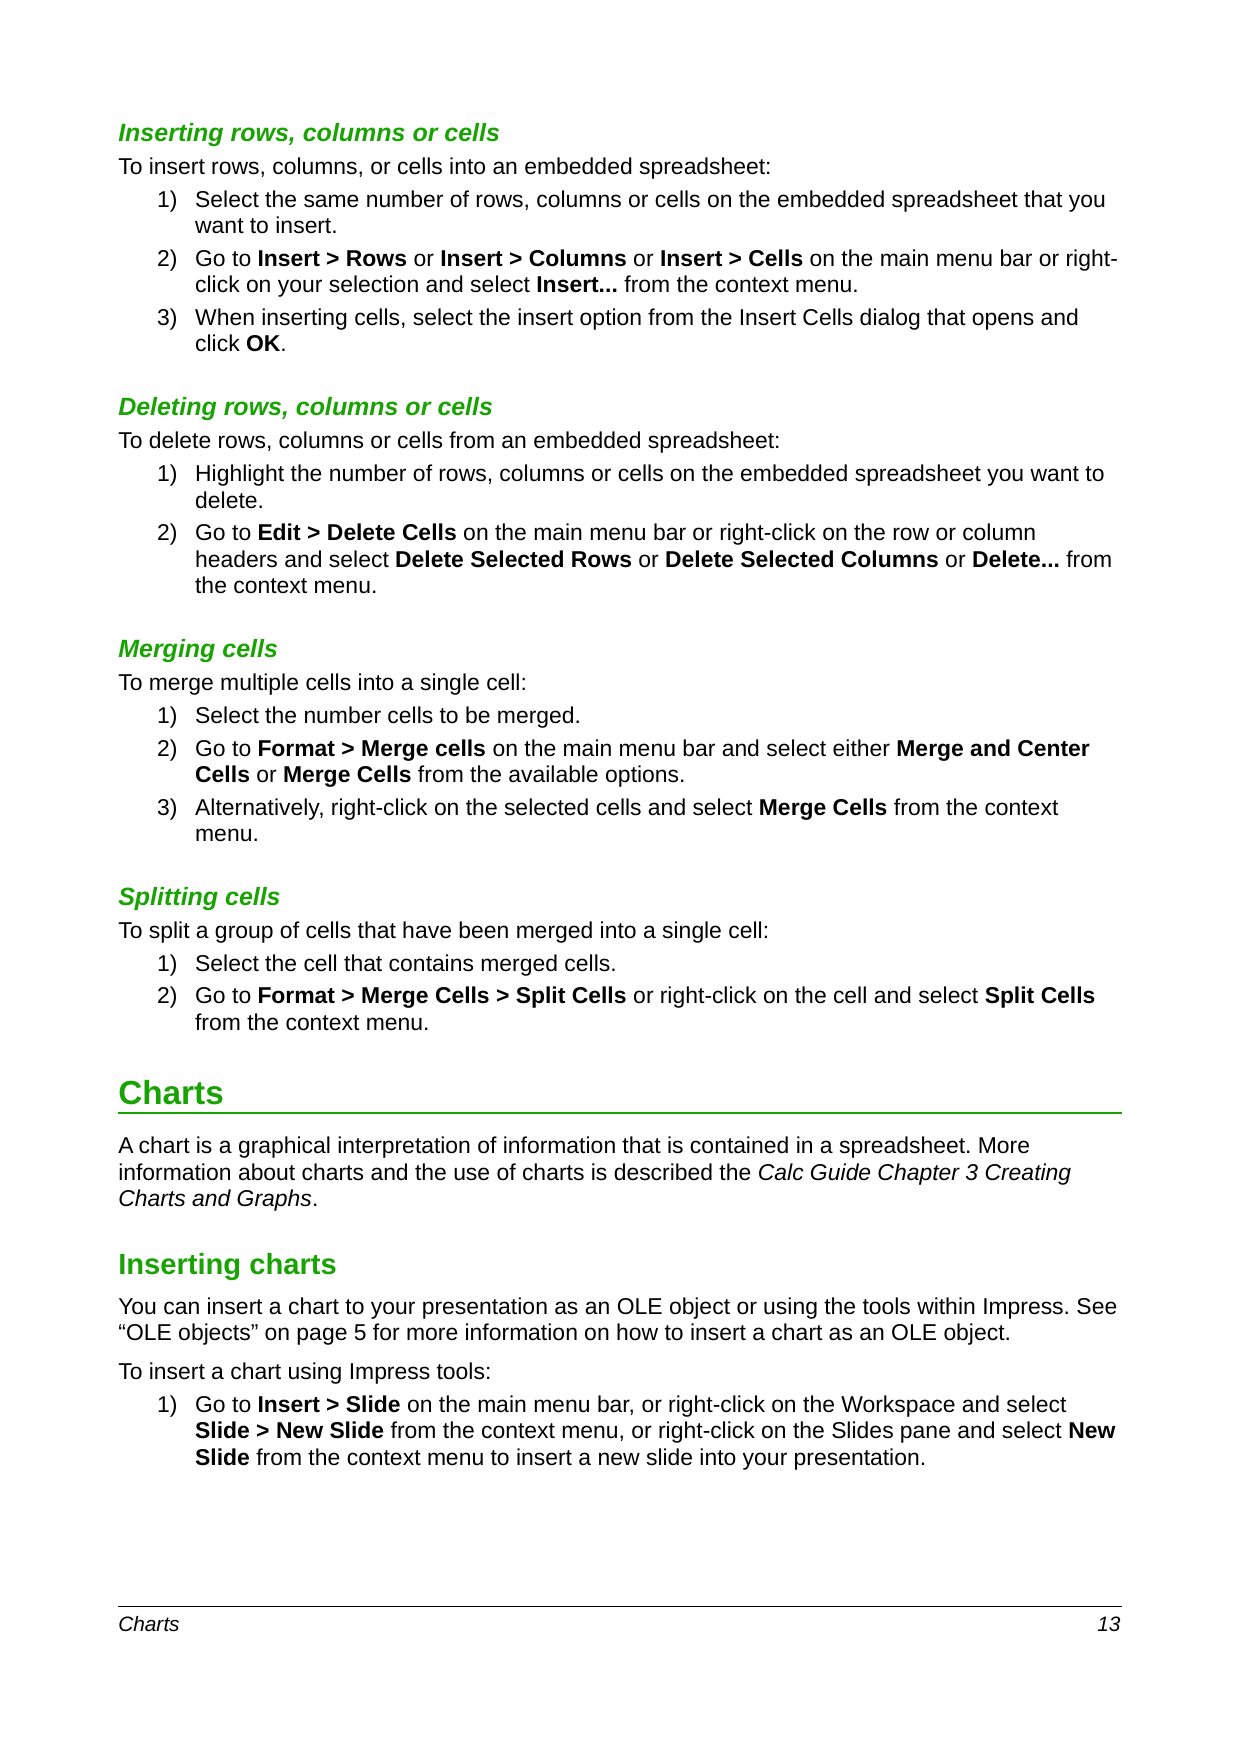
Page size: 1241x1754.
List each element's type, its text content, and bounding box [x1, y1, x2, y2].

text You can insert a chart to your presentation as an OLE object or using the tools within Impress. See “OLE objects” on page 5 for more information on how to insert a chart as an OLE object. [118, 1293, 1122, 1346]
text A chart is a graphical interpretation of information that is contained in a spreadsheet. More information about charts and the use of charts is described the Calc Guide Chapter 3 Creating Charts and Graphs. [118, 1132, 1122, 1212]
list Alternatively, right-click on the selected cells and select Merge Cells from the context menu. [177, 793, 1122, 846]
list To insert rows, columns, or cells into an embedded spreadsheet: [118, 153, 1122, 180]
list Go to Insert > Rows or Insert > Columns or Insert > Cells on the main menu bar or right-click on your selection and select Insert... from the context menu. [177, 245, 1122, 298]
list Select the cell that contains merged cells. [177, 950, 1122, 976]
list Go to Format > Merge Cells > Split Cells or right-click on the cell and select Split Cells from the context menu. [177, 982, 1122, 1035]
list Select the same number of rows, columns or cells on the embedded spreadsheet that you want to insert. [177, 186, 1122, 239]
list To split a group of cells that have been merged into a single cell: [118, 917, 1122, 943]
list Go to Insert > Slide on the main menu bar, or right-click on the Workspace and select Slide > New Slide from the context menu, or right-click on the Slides pane and select New Slide from the context menu to insert a new slide into your presentation. [177, 1391, 1122, 1470]
subtitle Deleting rows, columns or cells [118, 392, 1122, 421]
list Go to Format > Merge cells on the main menu bar and select either Merge and Center Cells or Merge Cells from the available options. [177, 734, 1122, 787]
list To merge multiple cells into a single cell: [118, 669, 1122, 695]
list Select the number cells to be merged. [177, 702, 1122, 728]
list To insert a chart using Impress tools: [118, 1358, 1122, 1384]
list To delete rows, columns or cells from an embedded spreadsheet: [118, 427, 1122, 454]
subtitle Inserting charts [118, 1247, 1122, 1281]
list Highlight the number of rows, columns or cells on the embedded spreadsheet you want to delete. [177, 460, 1122, 513]
subtitle Merging cells [118, 634, 1122, 663]
subtitle Inserting rows, columns or cells [118, 118, 1122, 147]
subtitle Splitting cells [118, 882, 1122, 910]
list Go to Edit > Delete Cells on the main menu bar or right-click on the row or column headers and select Delete Selected Rows or Delete Selected Columns or Delete... from the context menu. [177, 519, 1122, 598]
list When inserting cells, select the insert option from the Insert Cells dialog that opens and click OK. [177, 304, 1122, 357]
subtitle Charts [118, 1073, 1122, 1112]
